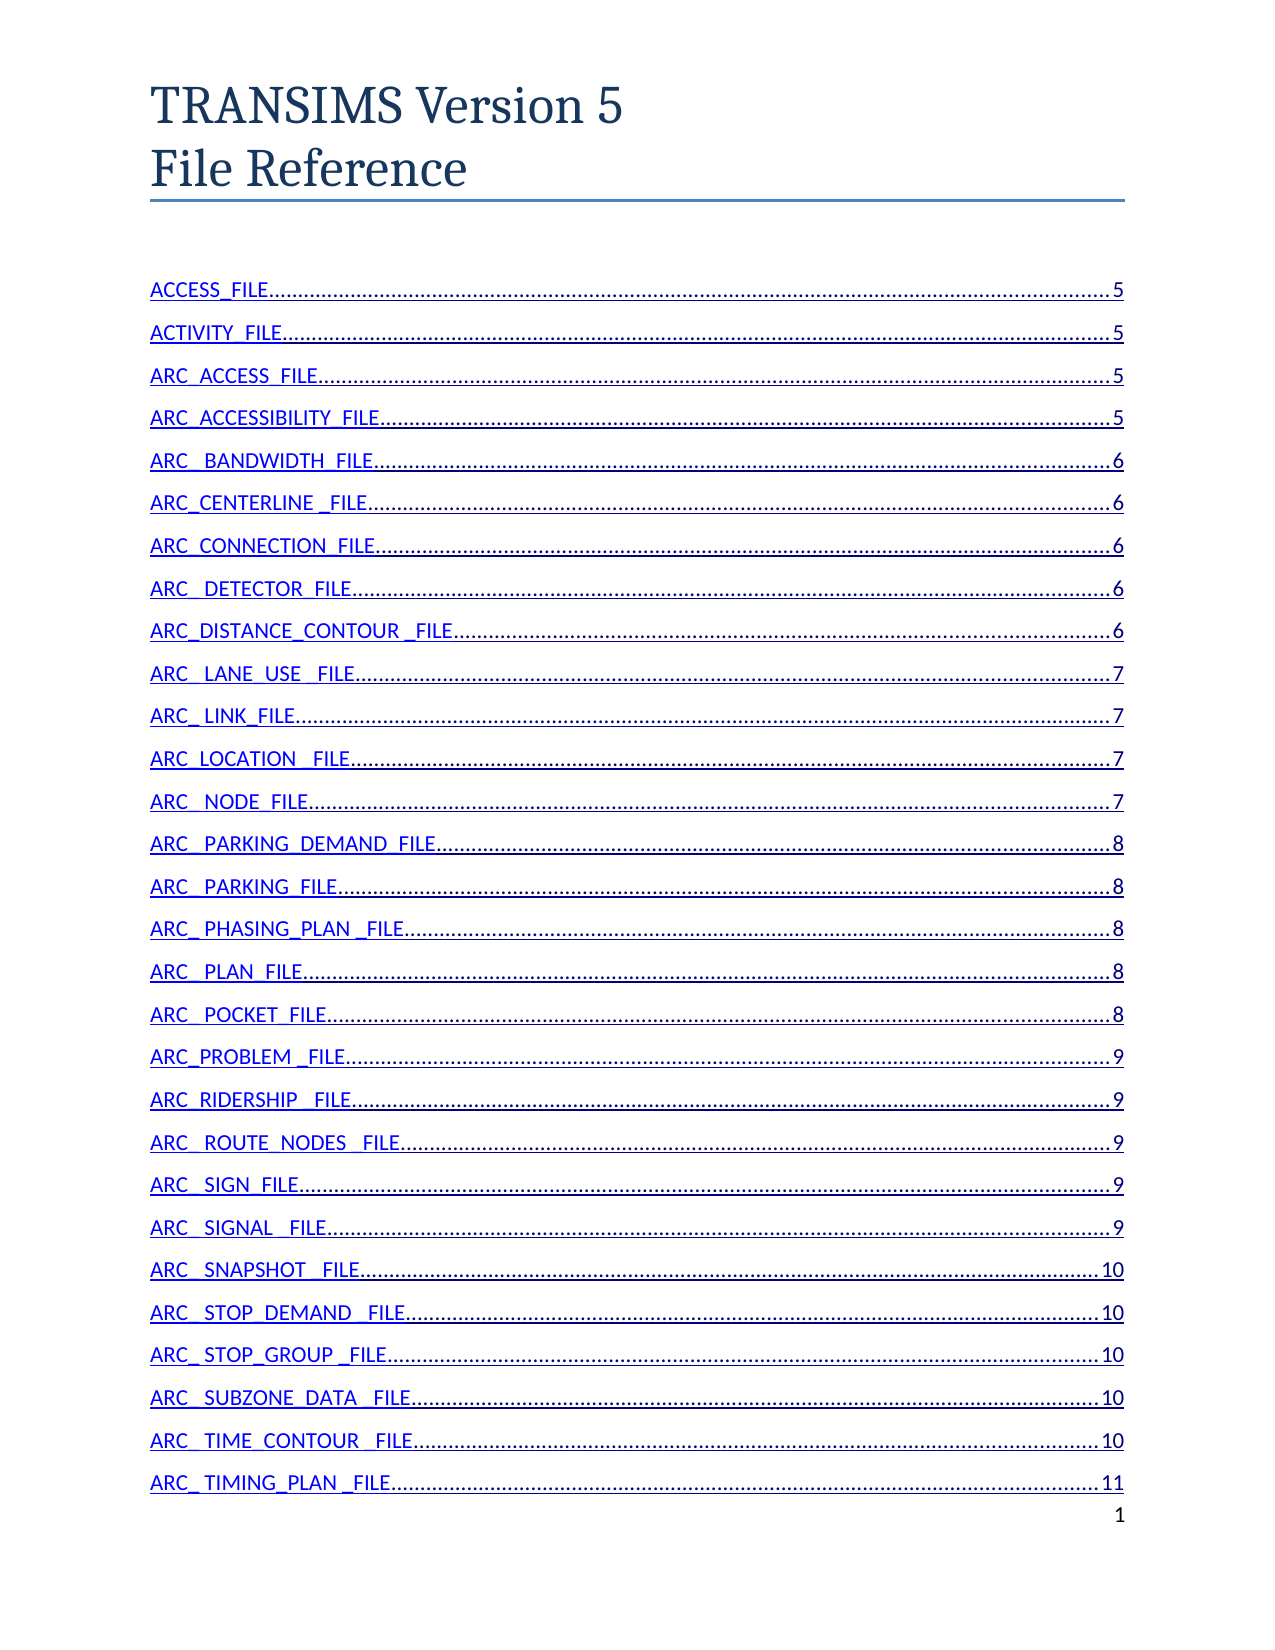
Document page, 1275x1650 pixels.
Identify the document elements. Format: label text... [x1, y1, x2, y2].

text ARC_ SUBZONE_DATA _FILE 10 [150, 1383, 1125, 1411]
text ARC_ STOP_DEMAND _FILE 10 [150, 1298, 1125, 1326]
text ACCESS_FILE 5 [150, 276, 1125, 303]
text ARC_ ROUTE_NODES _FILE 9 [150, 1128, 1125, 1156]
text ARC_ACCESS_FILE 5 [150, 361, 1125, 389]
text ACTIVITY_FILE 5 [150, 318, 1125, 346]
text ARC_ POCKET_FILE 8 [150, 1000, 1125, 1028]
text ARC_ DETECTOR_FILE 6 [150, 574, 1125, 602]
text ARC_CONNECTION_FILE 6 [150, 531, 1125, 559]
text ARC_ SIGNAL _FILE 9 [150, 1213, 1125, 1241]
text ARC_RIDERSHIP _FILE 9 [150, 1085, 1125, 1113]
text ARC_ LINK_FILE 7 [150, 702, 1125, 729]
text ARC_ PHASING_PLAN _FILE 8 [150, 914, 1125, 943]
text ARC_CENTERLINE _FILE 6 [150, 488, 1125, 517]
text ARC_ BANDWIDTH_FILE 6 [150, 446, 1125, 474]
text ARC_ SIGN_FILE 9 [150, 1170, 1125, 1198]
text ARC_ TIME_CONTOUR _FILE 10 [150, 1426, 1125, 1454]
title TRANSIMS Version 5 File Reference [150, 75, 1125, 199]
text ARC_LOCATION _FILE 7 [150, 744, 1125, 772]
text ARC_ TIMING_PLAN _FILE 11 [150, 1468, 1125, 1496]
text ARC_ NODE_FILE 7 [150, 787, 1125, 815]
text ARC_ACCESSIBILITY_FILE 5 [150, 403, 1125, 431]
text ARC_ PARKING_FILE 8 [150, 872, 1125, 900]
text ARC_ LANE_USE _FILE 7 [150, 659, 1125, 687]
text ARC_ STOP_GROUP _FILE 10 [150, 1341, 1125, 1369]
text ARC_DISTANCE_CONTOUR _FILE 6 [150, 616, 1125, 644]
text ARC_ SNAPSHOT _FILE 10 [150, 1255, 1125, 1283]
text ARC_ PARKING_DEMAND_FILE 8 [150, 829, 1125, 857]
text ARC_ PLAN_FILE 8 [150, 957, 1125, 985]
text ARC_PROBLEM _FILE 9 [150, 1042, 1125, 1070]
